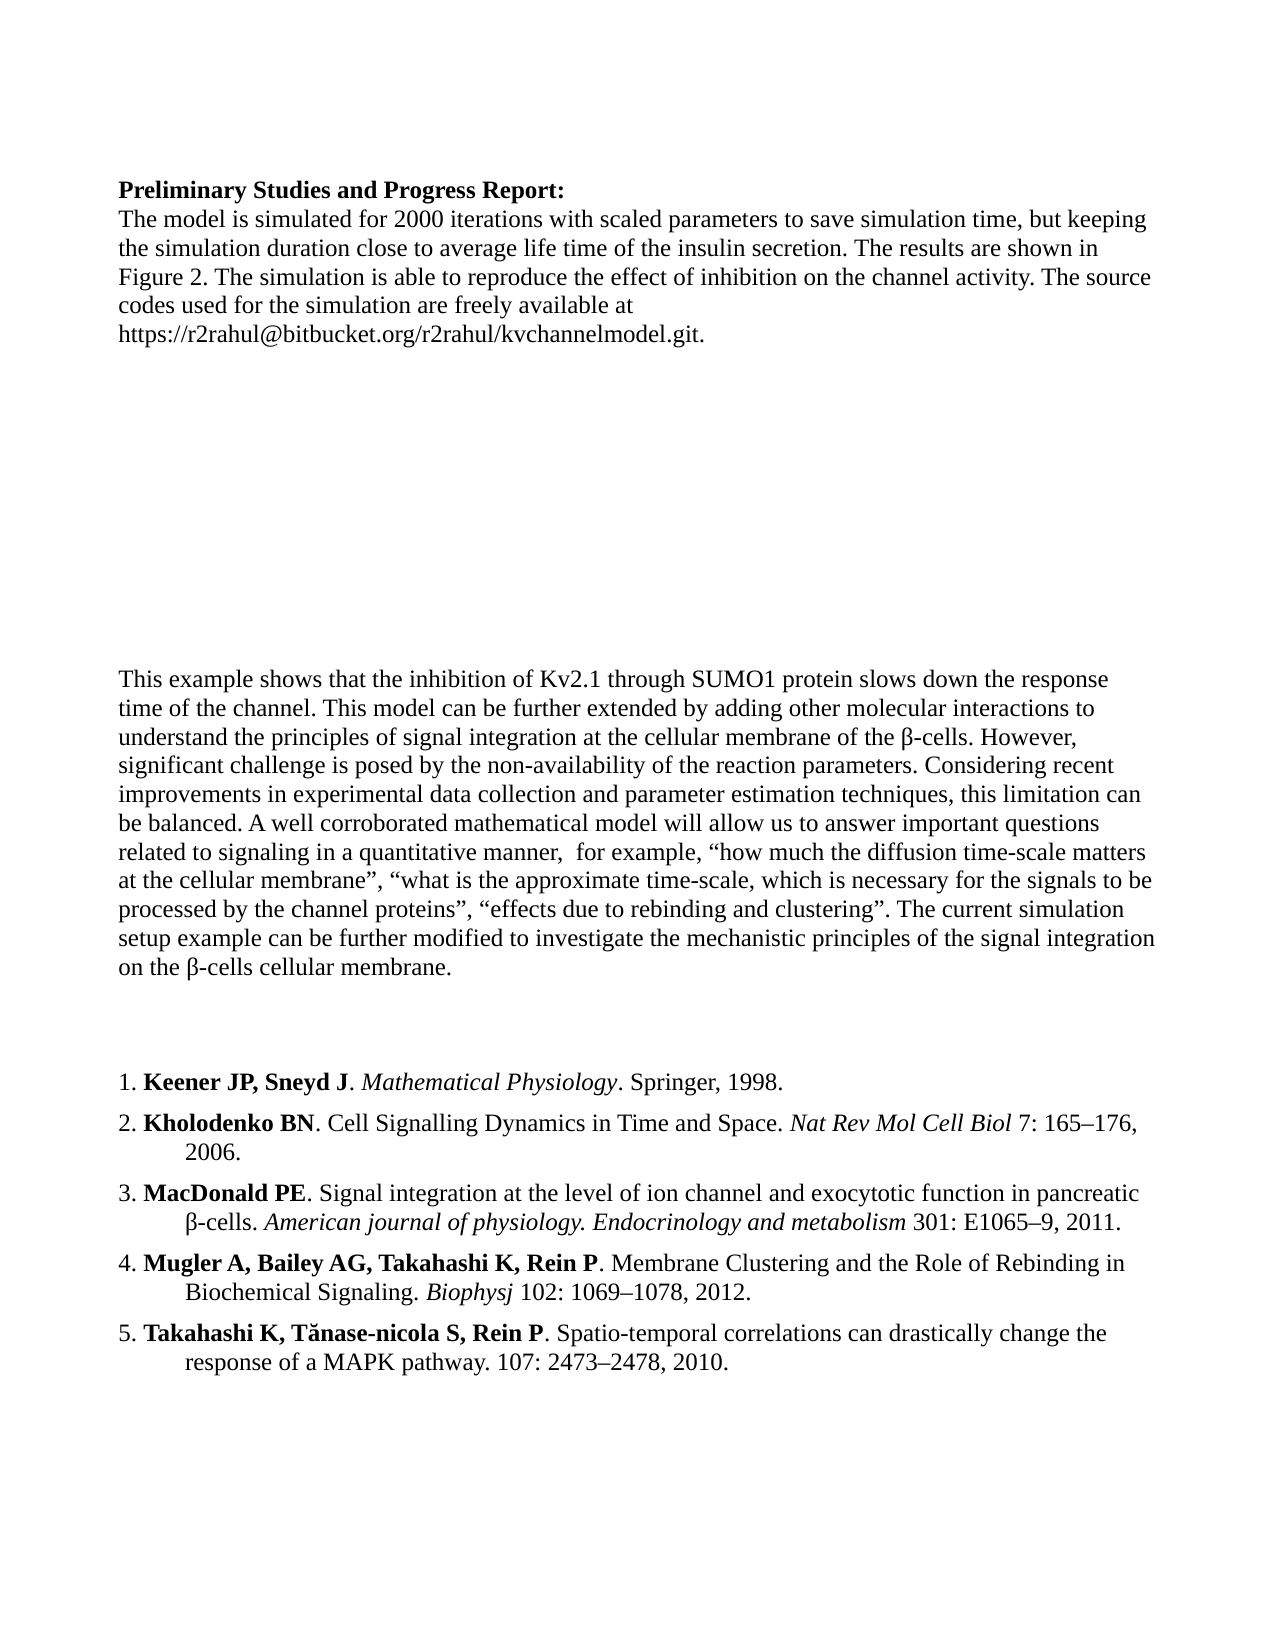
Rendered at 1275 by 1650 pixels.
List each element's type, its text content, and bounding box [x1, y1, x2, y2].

text 3. MacDonald PE. Signal integration at the level of ion channel and exocytotic function in pancreatic β-cells. American journal of physiology. Endocrinology and metabolism 301: E1065–9, 2011. [118, 1178, 1157, 1236]
text 1. Keener JP, Sneyd J. Mathematical Physiology. Springer, 1998. [118, 1067, 1157, 1096]
text 5. Takahashi K, Tănase-nicola S, Rein P. Spatio-temporal correlations can drastically change the response of a MAPK pathway. 107: 2473–2478, 2010. [118, 1318, 1157, 1376]
text Preliminary Studies and Progress Report: [118, 176, 1157, 204]
text 2. Kholodenko BN. Cell Signalling Dynamics in Time and Space. Nat Rev Mol Cell Biol 7: 165–176, 2006. [118, 1108, 1157, 1166]
text The model is simulated for 2000 iterations with scaled parameters to save simulation time, but keeping the simulation duration close to average life time of the insulin secretion. The results are shown in Figure 2. The simulation is able to reproduce the effect of inhibition on the channel activity. The source codes used for the simulation are freely available at https://r2rahul@bitbucket.org/r2rahul/kvchannelmodel.git. [118, 204, 1157, 348]
text 4. Mugler A, Bailey AG, Takahashi K, Rein P. Membrane Clustering and the Role of Rebinding in Biochemical Signaling. Biophysj 102: 1069–1078, 2012. [118, 1248, 1157, 1306]
text This example shows that the inhibition of Kv2.1 through SUMO1 protein slows down the response time of the channel. This model can be further extended by adding other molecular interactions to understand the principles of signal integration at the cellular membrane of the β-cells. However, significant challenge is posed by the non-availability of the reaction parameters. Considering recent improvements in experimental data collection and parameter estimation techniques, this limitation can be balanced. A well corroborated mathematical model will allow us to answer important questions related to signaling in a quantitative manner, for example, “how much the diffusion time-scale matters at the cellular membrane”, “what is the approximate time-scale, which is necessary for the signals to be processed by the channel proteins”, “effects due to rebinding and clustering”. The current simulation setup example can be further modified to investigate the mechanistic principles of the signal integration on the β-cells cellular membrane. [118, 664, 1157, 981]
